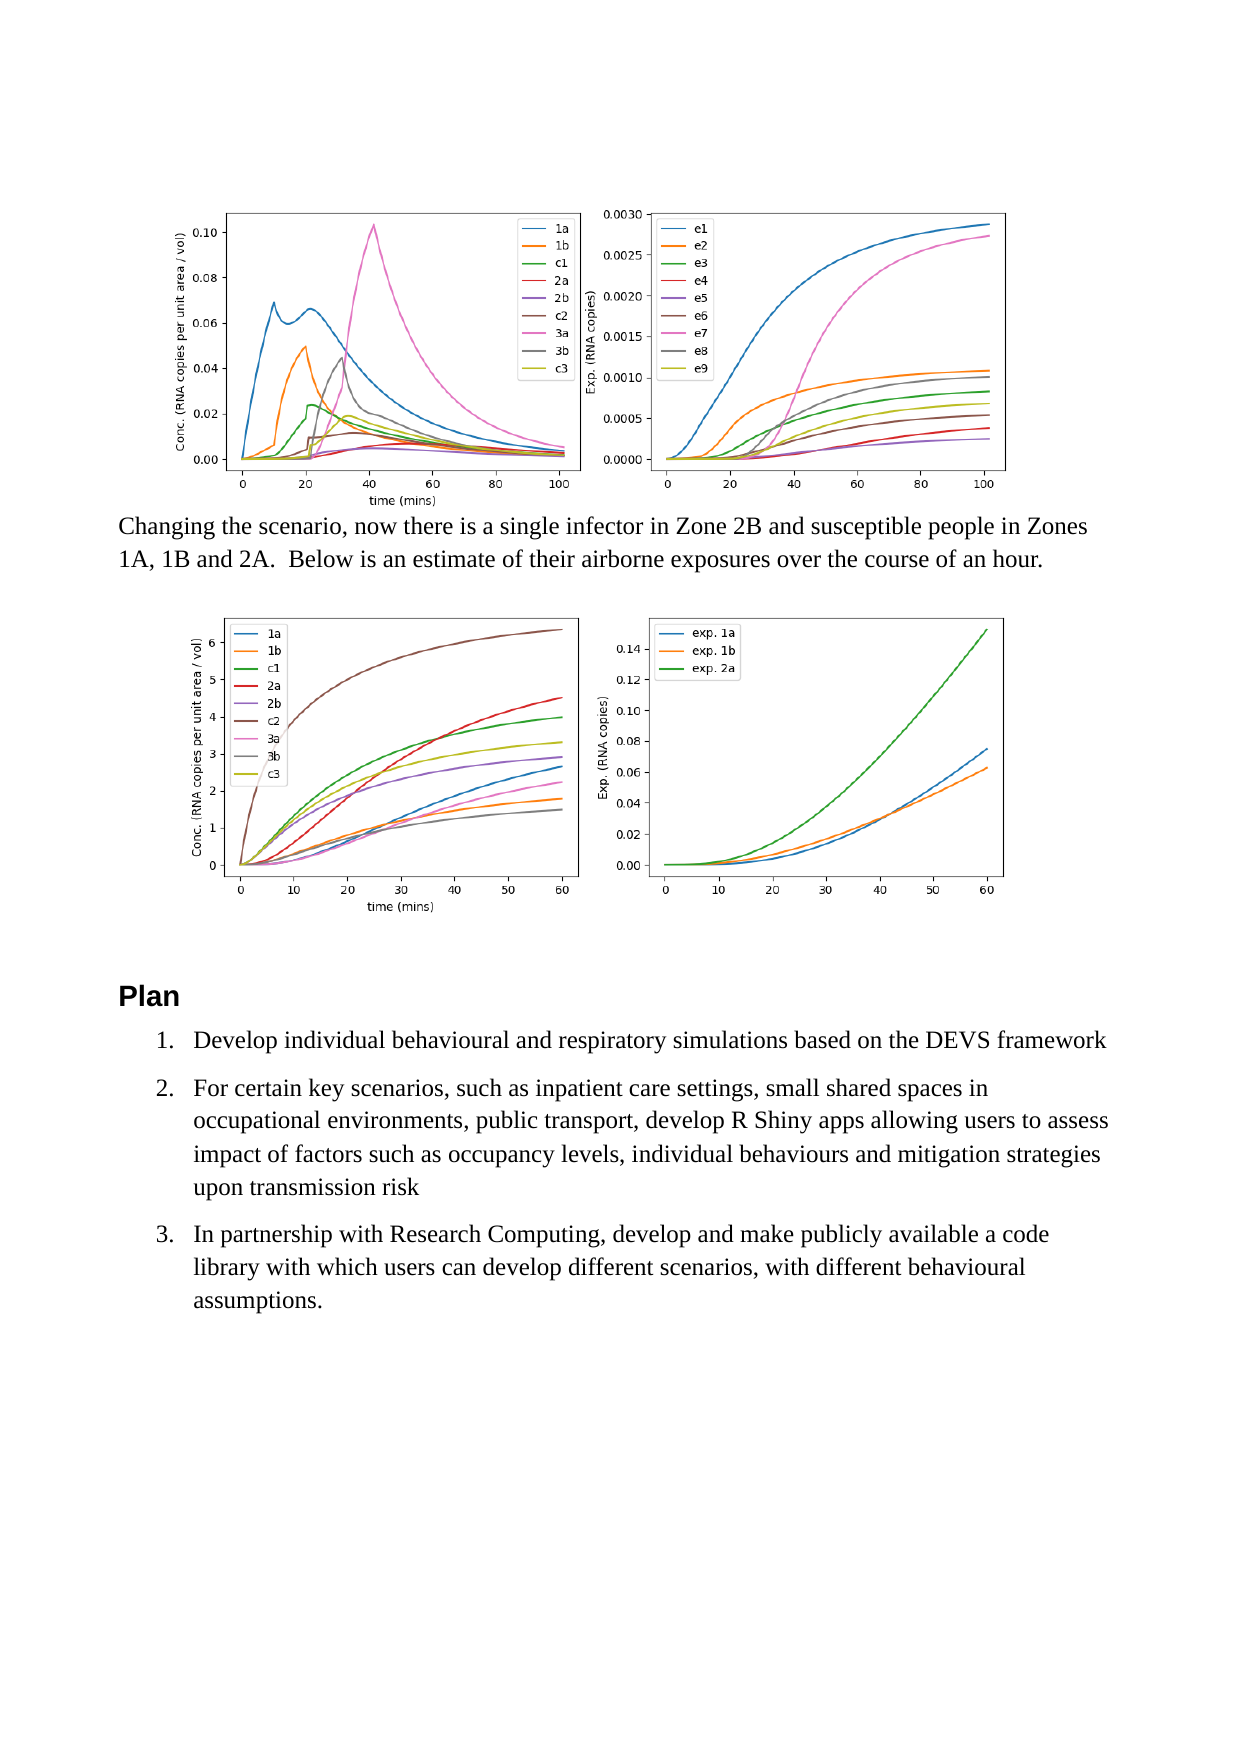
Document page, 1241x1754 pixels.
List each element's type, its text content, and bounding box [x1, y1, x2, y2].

list For certain key scenarios, such as inpatient care settings, small shared spaces in occupational environments, public transport, develop R Shiny apps allowing users to assess impact of factors such as occupancy levels, individual behaviours and mitigation strategies upon transmission risk [156, 1073, 1122, 1200]
picture [98, 577, 1103, 913]
picture [101, 172, 1105, 507]
list Develop individual behavioural and respiratory simulations based on the DEVS framework [156, 1025, 1122, 1054]
text Changing the scenario, now there is a single infector in Zone 2B and susceptible people in Zones 1A, 1B and 2A. Below is an estimate of their airborne exposures over the course of an hour. [118, 166, 1122, 573]
subtitle Plan [118, 979, 1122, 1012]
list In partnership with Research Computing, develop and make publicly available a code library with which users can develop different scenarios, with different behavioural assumptions. [156, 1219, 1122, 1314]
